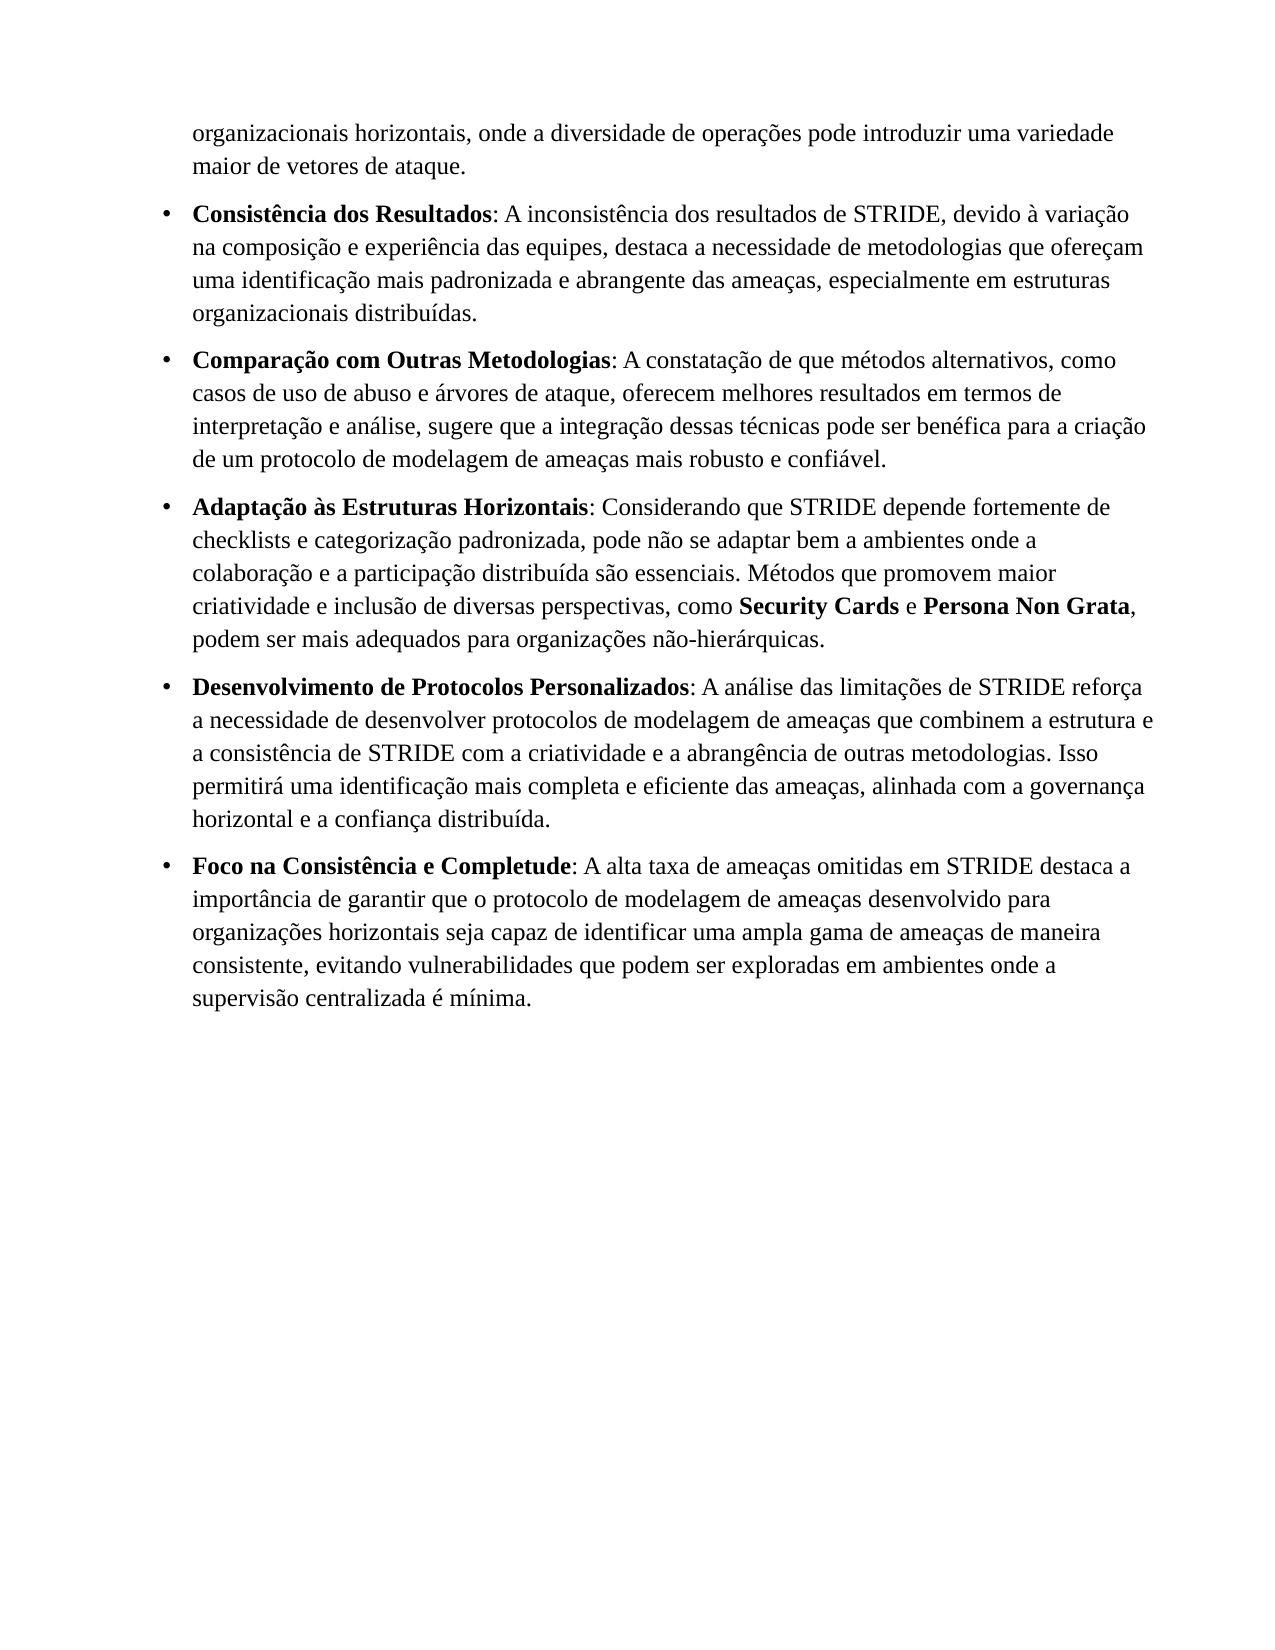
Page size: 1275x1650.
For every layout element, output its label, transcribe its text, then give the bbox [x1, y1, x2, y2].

list organizacionais horizontais, onde a diversidade de operações pode introduzir uma variedade maior de vetores de ataque. [162, 118, 1157, 180]
list Adaptação às Estruturas Horizontais: Considerando que STRIDE depende fortemente de checklists e categorização padronizada, pode não se adaptar bem a ambientes onde a colaboração e a participação distribuída são essenciais. Métodos que promovem maior criatividade e inclusão de diversas perspectivas, como Security Cards e Persona Non Grata, podem ser mais adequados para organizações não-hierárquicas. [162, 492, 1157, 653]
list Foco na Consistência e Completude: A alta taxa de ameaças omitidas em STRIDE destaca a importância de garantir que o protocolo de modelagem de ameaças desenvolvido para organizações horizontais seja capaz de identificar uma ampla gama de ameaças de maneira consistente, evitando vulnerabilidades que podem ser exploradas em ambientes onde a supervisão centralizada é mínima. [162, 851, 1157, 1012]
list Consistência dos Resultados: A inconsistência dos resultados de STRIDE, devido à variação na composição e experiência das equipes, destaca a necessidade de metodologias que ofereçam uma identificação mais padronizada e abrangente das ameaças, especialmente em estruturas organizacionais distribuídas. [162, 199, 1157, 327]
list Comparação com Outras Metodologias: A constatação de que métodos alternativos, como casos de uso de abuso e árvores de ataque, oferecem melhores resultados em termos de interpretação e análise, sugere que a integração dessas técnicas pode ser benéfica para a criação de um protocolo de modelagem de ameaças mais robusto e confiável. [162, 345, 1157, 473]
list Desenvolvimento de Protocolos Personalizados: A análise das limitações de STRIDE reforça a necessidade de desenvolver protocolos de modelagem de ameaças que combinem a estrutura e a consistência de STRIDE com a criatividade e a abrangência de outras metodologias. Isso permitirá uma identificação mais completa e eficiente das ameaças, alinhada com a governança horizontal e a confiança distribuída. [162, 672, 1157, 833]
